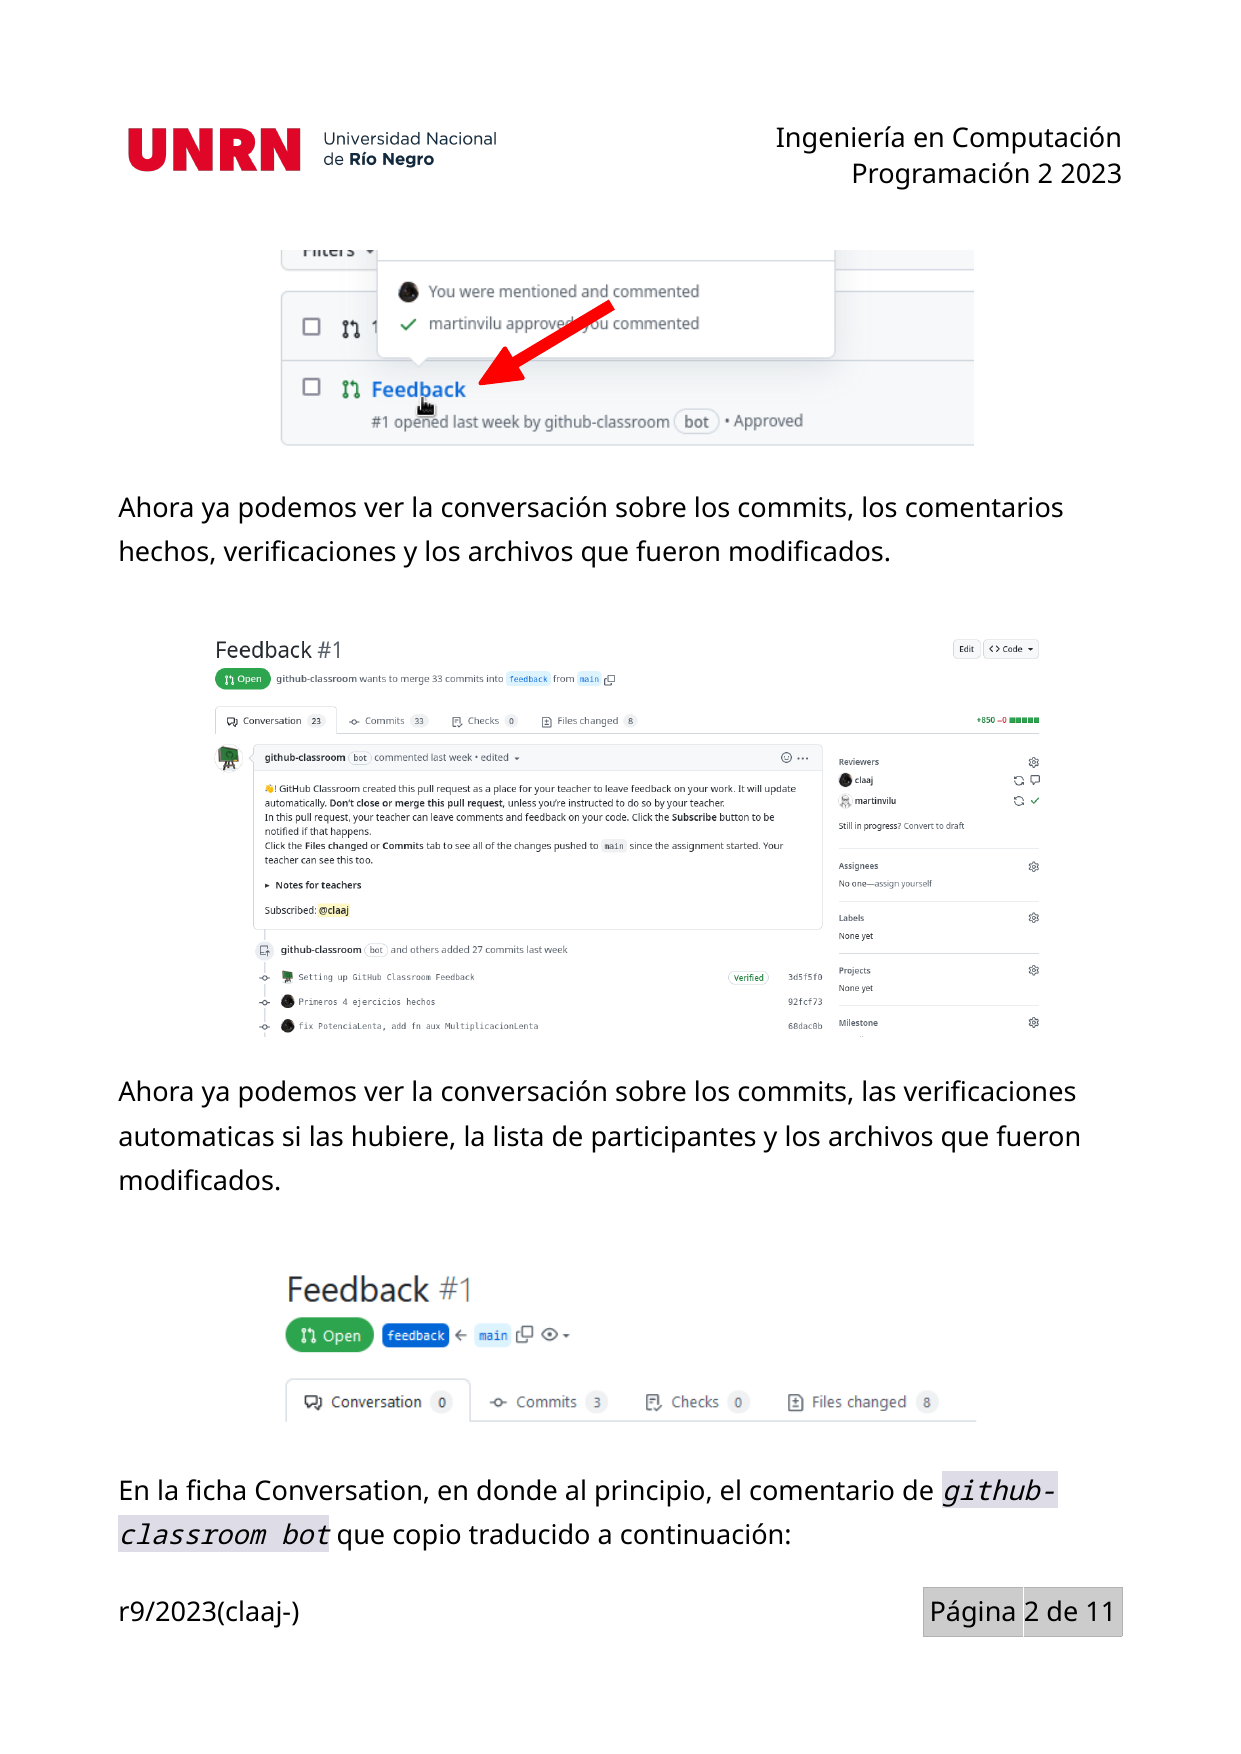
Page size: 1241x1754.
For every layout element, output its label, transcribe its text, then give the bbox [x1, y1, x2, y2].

picture [118, 620, 1123, 1037]
picture [118, 118, 505, 180]
text En la ficha Conversation, en donde al principio, el comentario de github-classroom bot que copio traducido a continuación: [118, 1220, 1122, 1552]
text Ahora ya podemos ver la conversación sobre los commits, las verificaciones automaticas si las hubiere, la lista de participantes y los archivos que fueron modificados. [118, 1037, 1122, 1198]
text Ahora ya podemos ver la conversación sobre los commits, los comentarios hechos, verificaciones y los archivos que fueron modificados. [118, 221, 1122, 569]
text [118, 591, 1122, 620]
picture [266, 250, 974, 452]
picture [263, 1249, 977, 1435]
